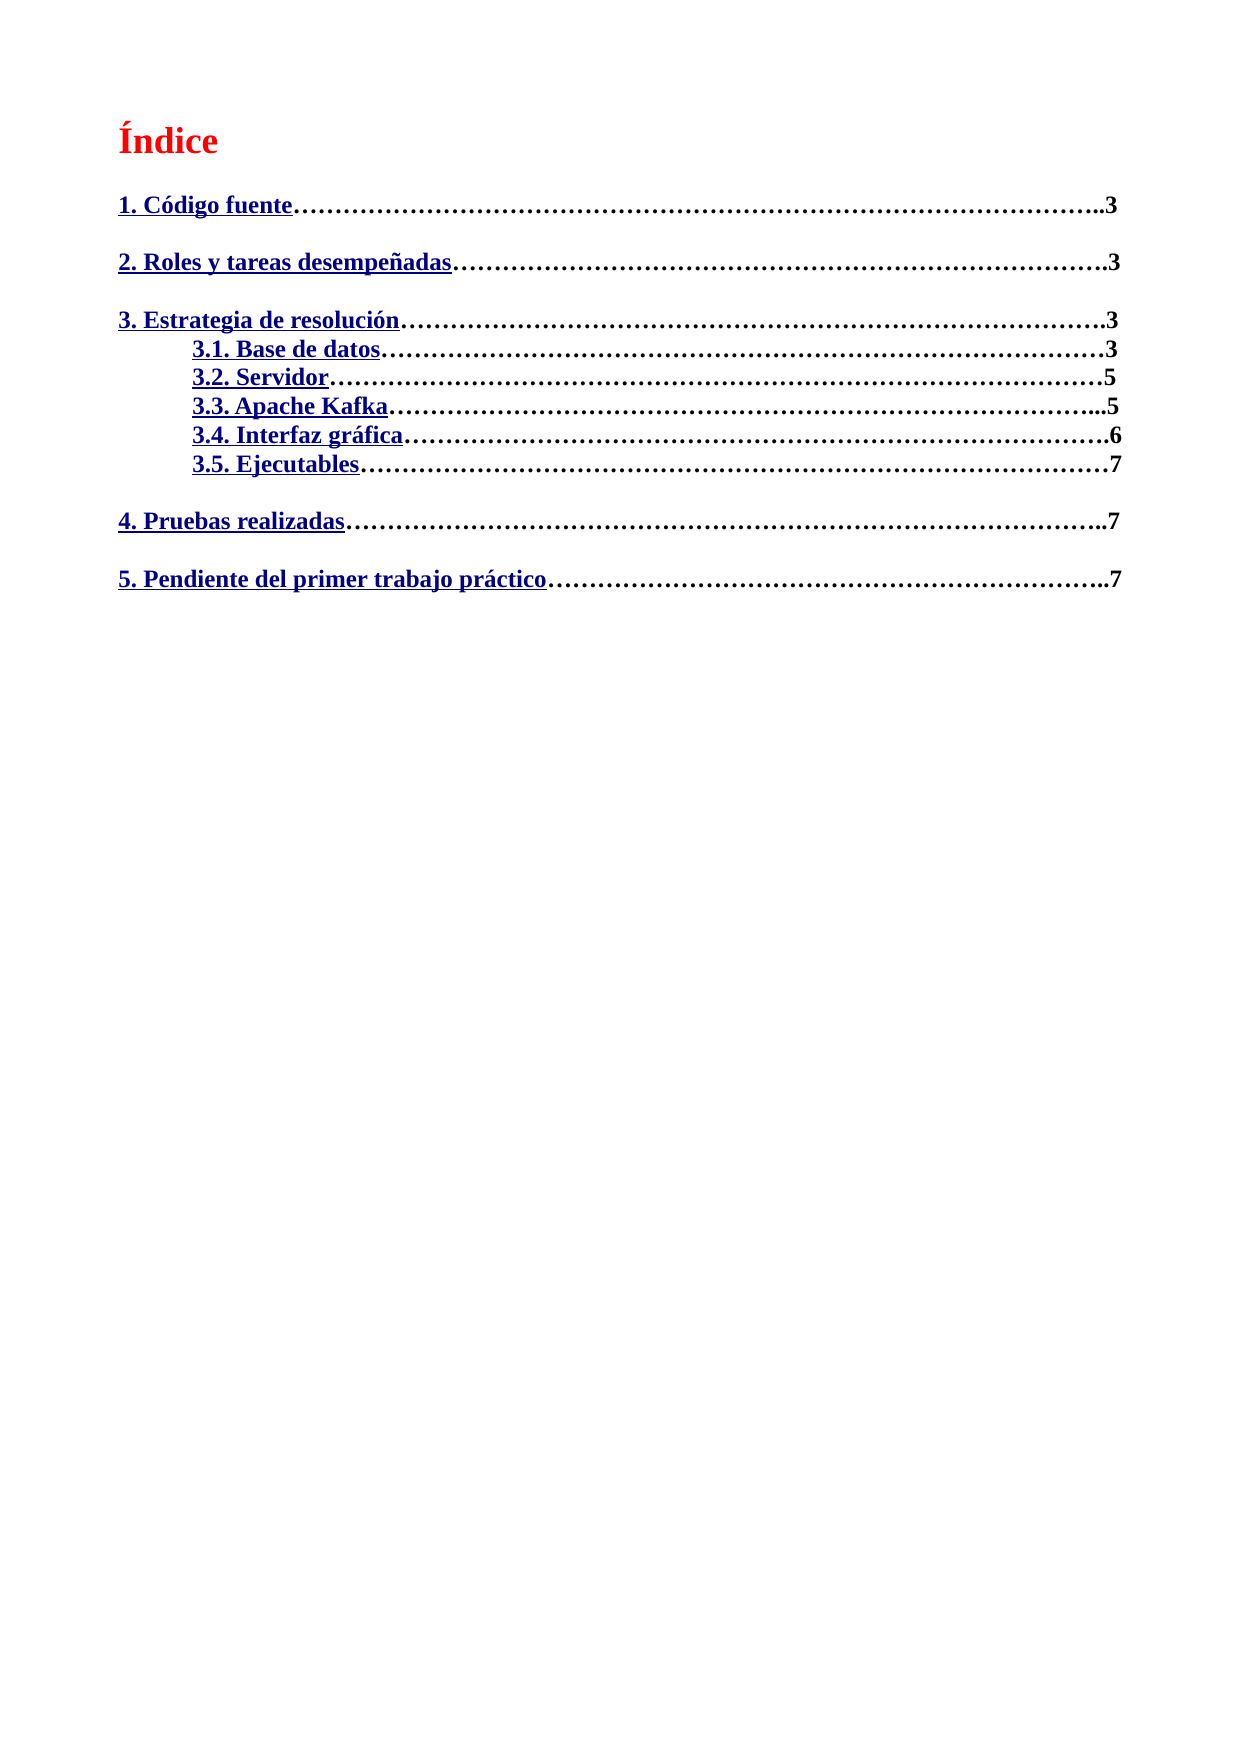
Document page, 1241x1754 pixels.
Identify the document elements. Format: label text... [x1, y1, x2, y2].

text 4. Pruebas realizadas………………………………………………………………………………..7 [118, 506, 1122, 535]
text 3.5. Ejecutables………………………………………………………………………………7 [118, 449, 1122, 477]
text 3.1. Base de datos……………………………………………………………………………3 [118, 334, 1122, 362]
text 2. Roles y tareas desempeñadas…………………………………………………………………….3 [118, 247, 1122, 276]
text 3.3. Apache Kafka…………………………………………………………………………...5 [118, 391, 1122, 420]
text 3.4. Interfaz gráfica………………………………………………………………………….6 [118, 420, 1122, 449]
text 1. Código fuente……………………………………………………………………………………..3 [118, 190, 1122, 219]
text 3.2. Servidor…………………………………………………………………………………5 [118, 362, 1122, 391]
text Índice [118, 118, 1122, 161]
text 3. Estrategia de resolución………………………………………………………………………….3 [118, 305, 1122, 334]
text 5. Pendiente del primer trabajo práctico…………………………………………………………..7 [118, 564, 1122, 592]
